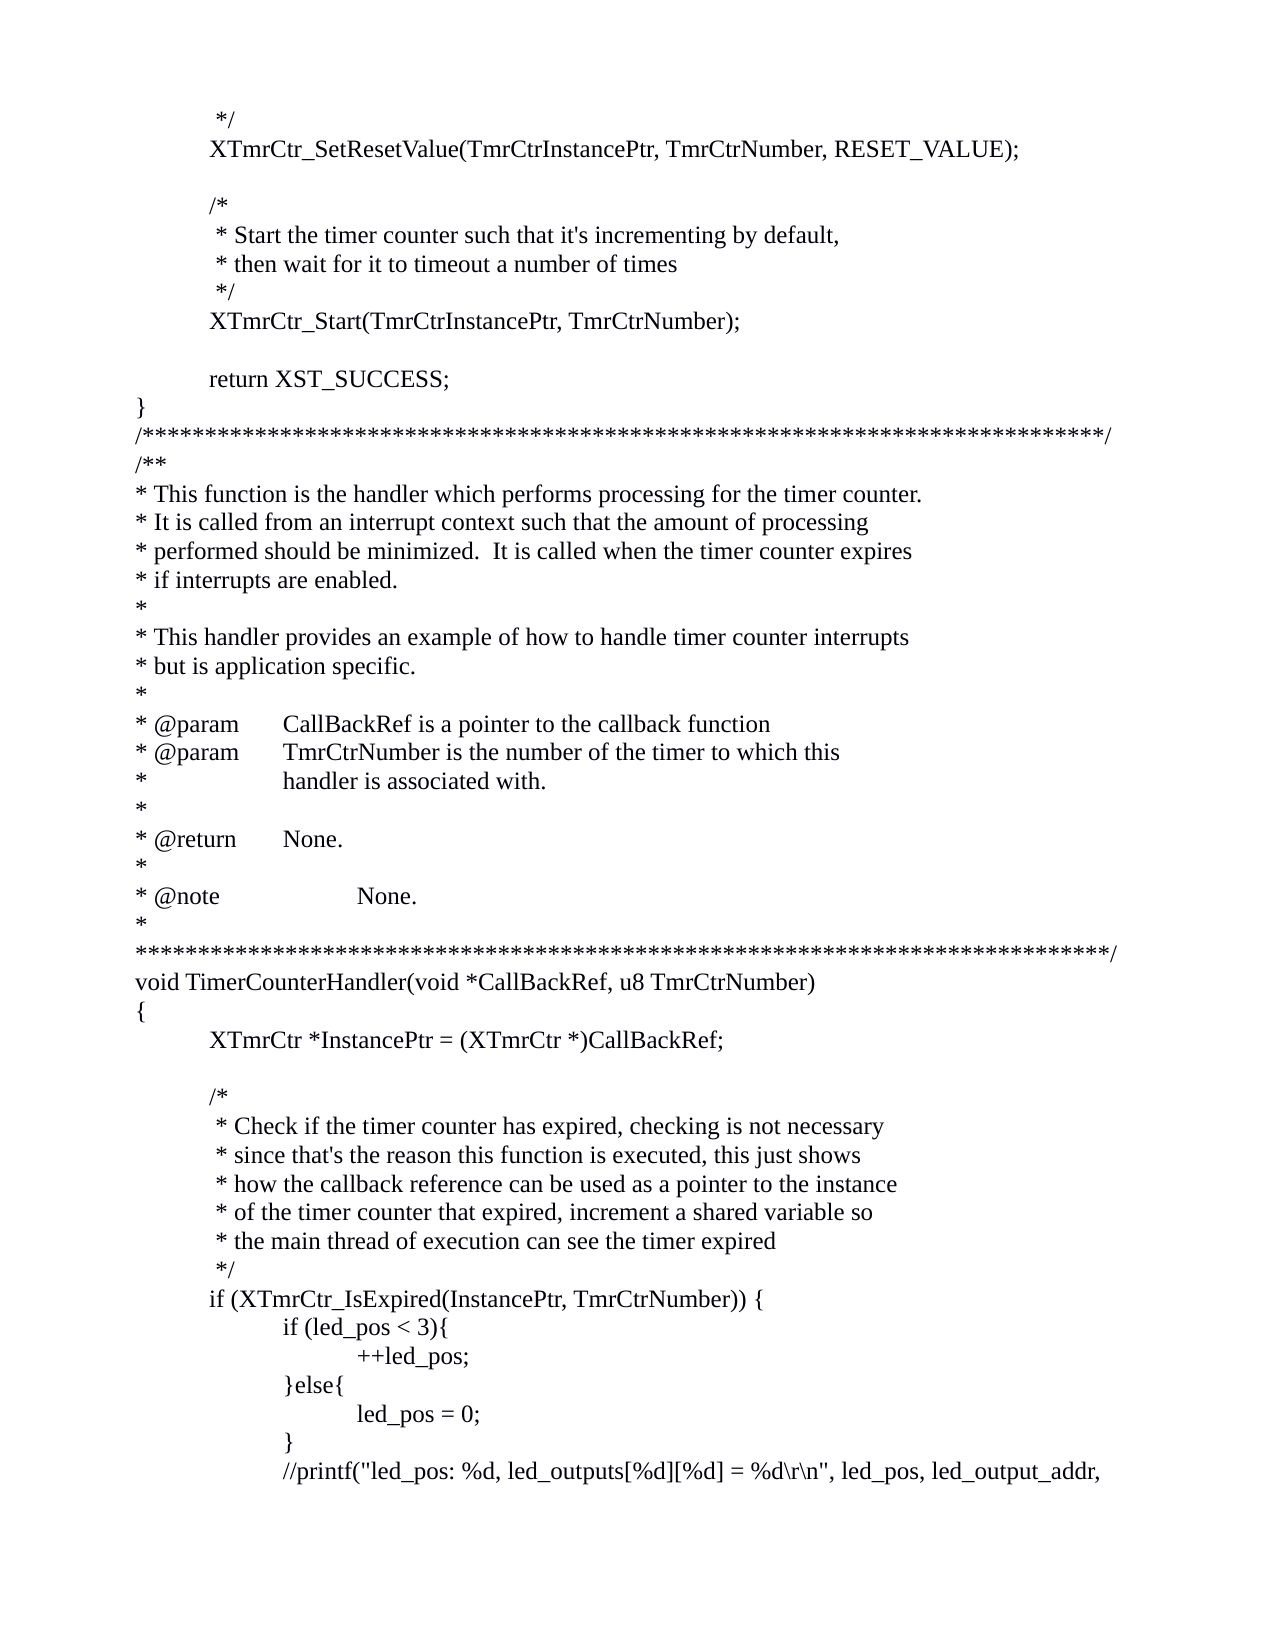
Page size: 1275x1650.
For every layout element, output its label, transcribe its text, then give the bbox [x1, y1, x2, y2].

list ******************************************************************************/ [135, 939, 1125, 967]
list * the main thread of execution can see the timer expired [135, 1226, 1125, 1255]
list void TimerCounterHandler(void *CallBackRef, u8 TmrCtrNumber) [135, 967, 1125, 996]
list return XST_SUCCESS; [135, 364, 1125, 392]
list /* [135, 1082, 1125, 1111]
list * [135, 680, 1125, 709]
list */ [135, 105, 1125, 134]
list * @note None. [135, 881, 1125, 910]
list if (XTmrCtr_IsExpired(InstancePtr, TmrCtrNumber)) { [135, 1284, 1125, 1312]
list if (led_pos < 3){ [135, 1312, 1125, 1341]
list * then wait for it to timeout a number of times [135, 249, 1125, 277]
list led_pos = 0; [135, 1399, 1125, 1427]
list /** [135, 450, 1125, 479]
list * [135, 795, 1125, 824]
list * This function is the handler which performs processing for the timer counter. [135, 479, 1125, 507]
list } [135, 1427, 1125, 1456]
list * Start the timer counter such that it's incrementing by default, [135, 220, 1125, 249]
list * but is application specific. [135, 651, 1125, 680]
list } [135, 392, 1125, 421]
list * @param TmrCtrNumber is the number of the timer to which this [135, 737, 1125, 766]
list */ [135, 277, 1125, 306]
list }else{ [135, 1370, 1125, 1399]
list XTmrCtr_Start(TmrCtrInstancePtr, TmrCtrNumber); [135, 306, 1125, 335]
list ++led_pos; [135, 1341, 1125, 1370]
list /*****************************************************************************/ [135, 421, 1125, 450]
list * It is called from an interrupt context such that the amount of processing [135, 507, 1125, 536]
list * [135, 852, 1125, 881]
list * [135, 594, 1125, 622]
list { [135, 996, 1125, 1025]
list * This handler provides an example of how to handle timer counter interrupts [135, 622, 1125, 651]
list * handler is associated with. [135, 766, 1125, 795]
list * @return None. [135, 824, 1125, 852]
list * of the timer counter that expired, increment a shared variable so [135, 1197, 1125, 1226]
list //printf("led_pos: %d, led_outputs[%d][%d] = %d\r\n", led_pos, led_output_addr, [135, 1456, 1125, 1485]
list XTmrCtr_SetResetValue(TmrCtrInstancePtr, TmrCtrNumber, RESET_VALUE); [135, 134, 1125, 162]
list * [135, 910, 1125, 939]
list XTmrCtr *InstancePtr = (XTmrCtr *)CallBackRef; [135, 1025, 1125, 1054]
list * @param CallBackRef is a pointer to the callback function [135, 709, 1125, 737]
list */ [135, 1255, 1125, 1284]
list * performed should be minimized. It is called when the timer counter expires [135, 536, 1125, 565]
list * how the callback reference can be used as a pointer to the instance [135, 1169, 1125, 1197]
list * if interrupts are enabled. [135, 565, 1125, 594]
list /* [135, 191, 1125, 220]
list * Check if the timer counter has expired, checking is not necessary [135, 1111, 1125, 1140]
list * since that's the reason this function is executed, this just shows [135, 1140, 1125, 1169]
